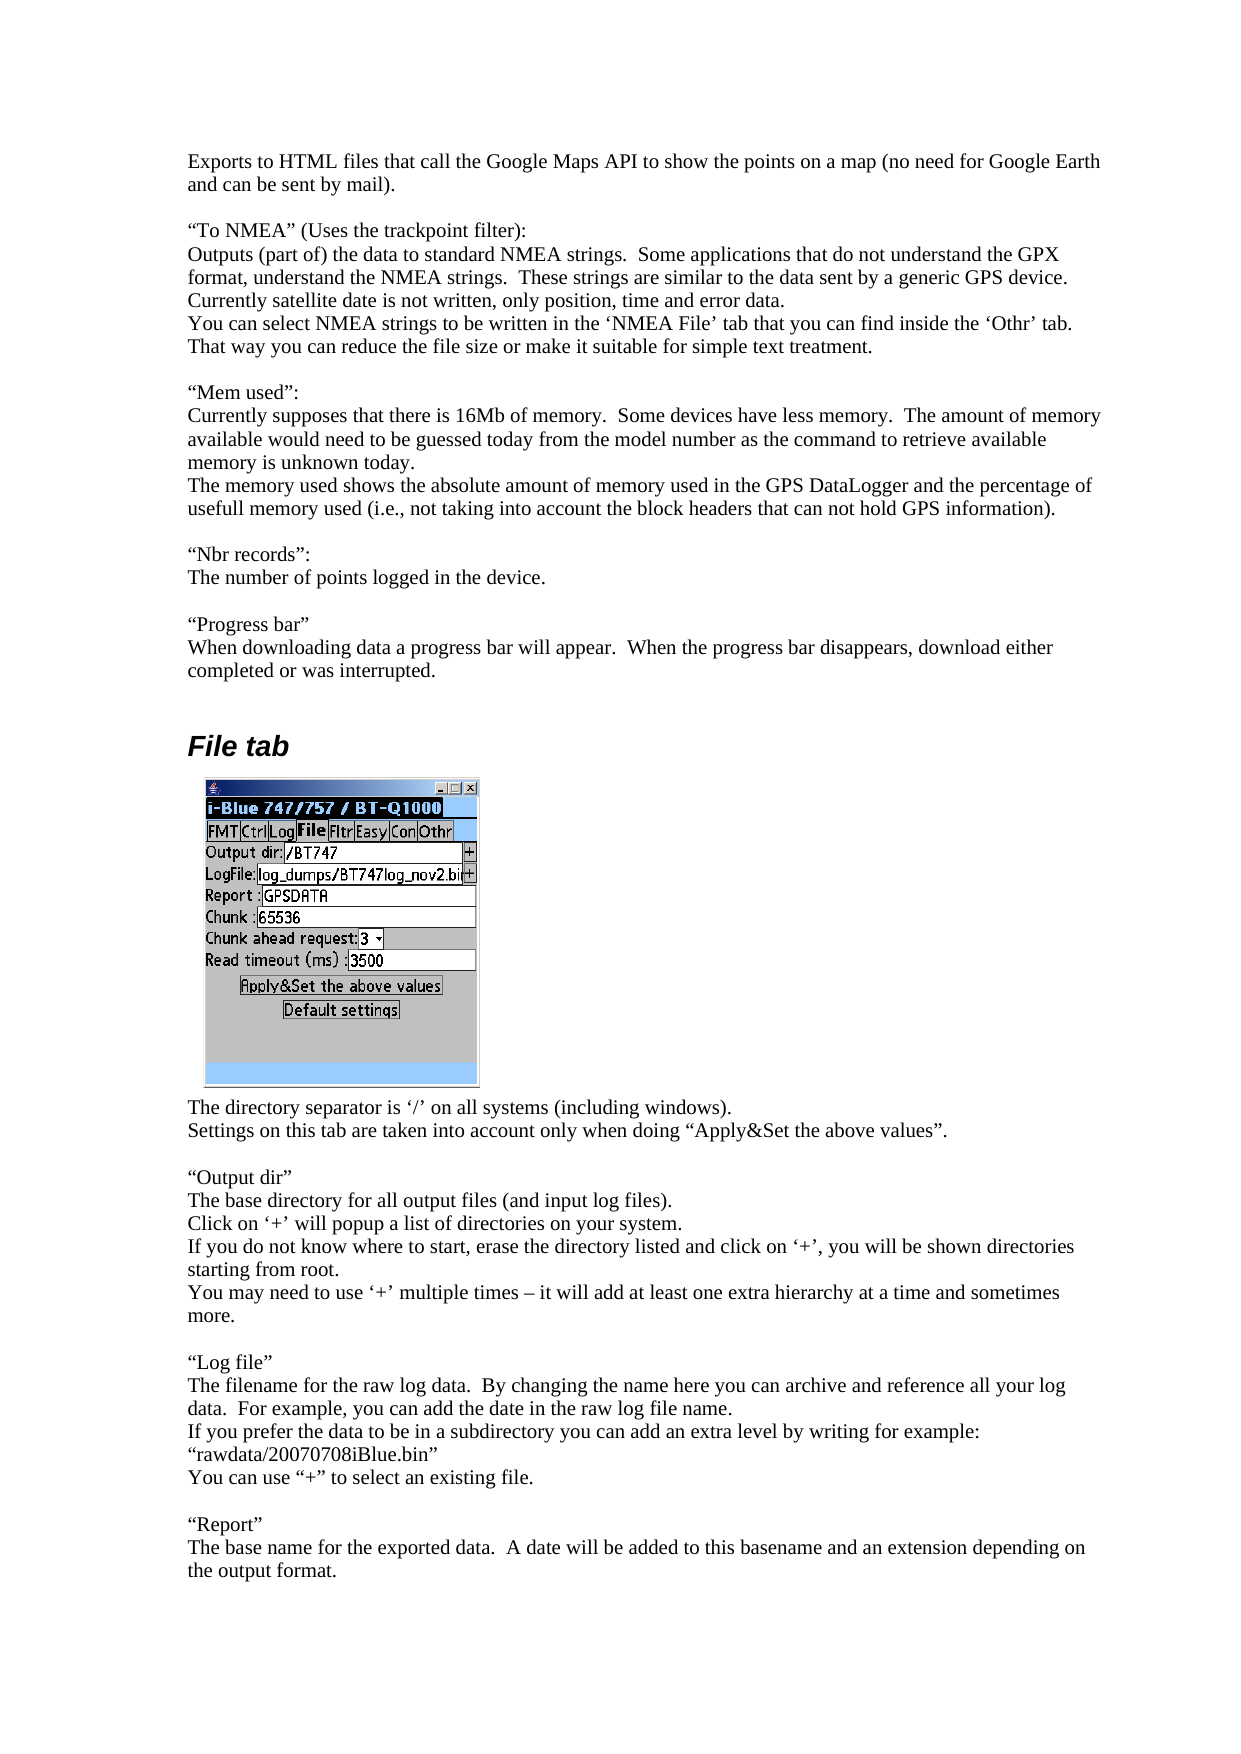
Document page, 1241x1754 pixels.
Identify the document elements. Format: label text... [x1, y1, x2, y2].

text “Mem used”: [187, 381, 1109, 404]
text The base name for the exported data. A date will be added to this basename and an extension depending on the output format. [187, 1536, 1109, 1582]
subtitle File tab [187, 730, 1109, 763]
text “Output dir” [187, 1166, 1109, 1189]
text “Log file” [187, 1351, 1109, 1374]
text Settings on this tab are taken into account only when doing “Apply&Set the above values”. [187, 1119, 1109, 1142]
text Currently supposes that there is 16Mb of memory. Some devices have less memory. The amount of memory available would need to be guessed today from the model number as the command to retrieve available memory is unknown today. [187, 404, 1109, 474]
text You can select NMEA strings to be written in the ‘NMEA File’ tab that you can find inside the ‘Othr’ tab. That way you can reduce the file size or make it suitable for simple text treatment. [187, 312, 1109, 358]
text If you do not know where to start, erase the directory listed and click on ‘+’, you will be shown directories starting from root. [187, 1235, 1109, 1281]
text Exports to HTML files that call the Google Maps API to show the points on a map (no need for Google Earth and can be sent by mail). [187, 150, 1109, 196]
text The filename for the raw log data. By changing the name here you can archive and reference all your log data. For example, you can add the date in the raw log file name. [187, 1374, 1109, 1420]
text “To NMEA” (Uses the trackpoint filter): [187, 219, 1109, 242]
text Outputs (part of) the data to standard NMEA strings. Some applications that do not understand the GPX format, understand the NMEA strings. These strings are similar to the data sent by a generic GPS device. Currently satellite date is not written, only position, time and error data. [187, 242, 1109, 312]
text The base directory for all output files (and input log files). [187, 1189, 1109, 1212]
text “Nbr records”: [187, 543, 1109, 566]
text The directory separator is ‘/’ on all systems (including windows). [187, 1096, 1109, 1119]
text If you prefer the data to be in a subdirectory you can add an extra level by writing for example: “rawdata/20070708iBlue.bin” [187, 1420, 1109, 1466]
text When downloading data a progress bar will appear. When the progress bar disappears, download either completed or was interrupted. [187, 636, 1109, 682]
text The memory used shows the absolute amount of memory used in the GPS DataLogger and the percentage of usefull memory used (i.e., not taking into account the block headers that can not hold GPS information). [187, 474, 1109, 520]
text “Report” [187, 1512, 1109, 1536]
text You may need to use ‘+’ multiple times – it will add at least one extra hierarchy at a time and sometimes more. [187, 1281, 1109, 1327]
text You can use “+” to select an existing file. [187, 1466, 1109, 1489]
text The number of points logged in the device. [187, 566, 1109, 589]
text “Progress bar” [187, 612, 1109, 636]
text Click on ‘+’ will popup a list of directories on your system. [187, 1212, 1109, 1235]
picture [203, 777, 480, 1088]
